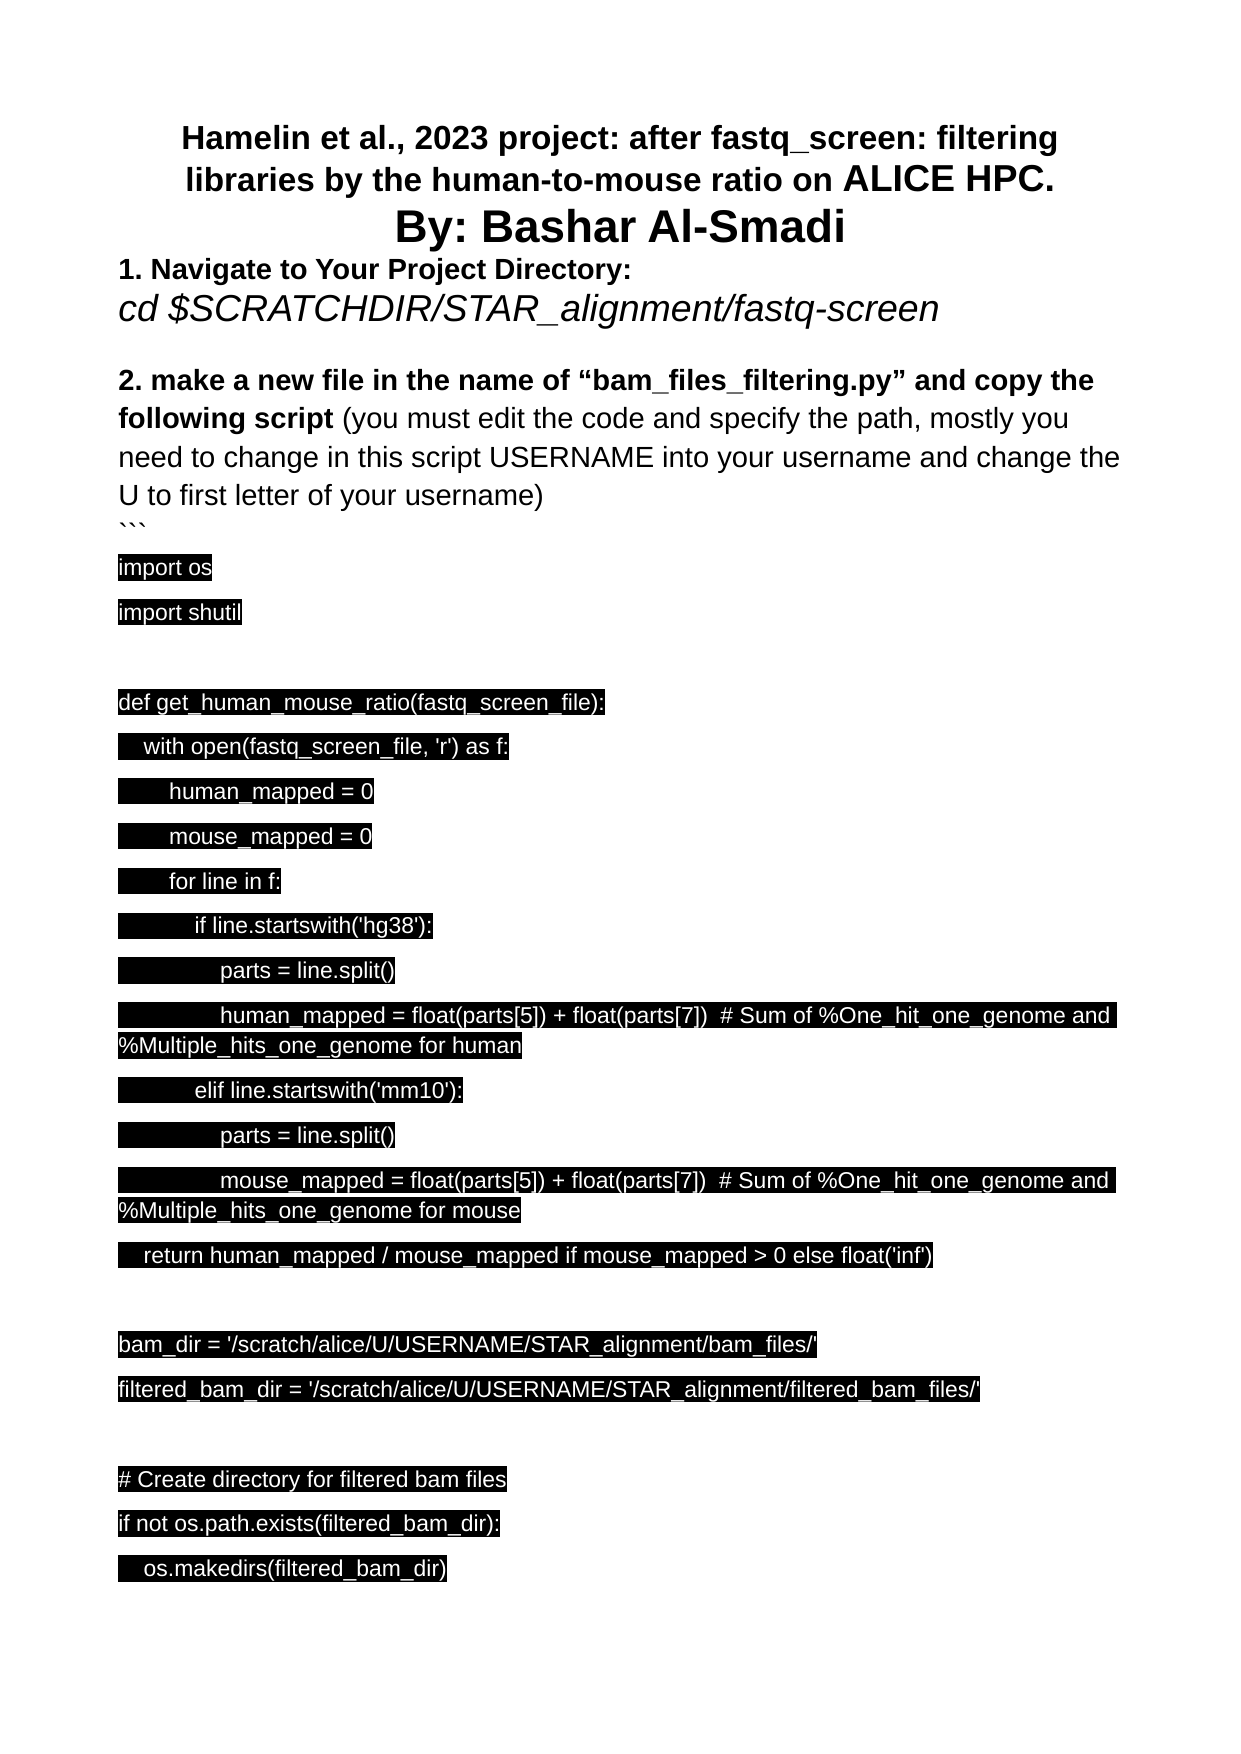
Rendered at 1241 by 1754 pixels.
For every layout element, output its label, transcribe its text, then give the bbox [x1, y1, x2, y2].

text mouse_mapped = float(parts[5]) + float(parts[7]) # Sum of %One_hit_one_genome and %Multiple_hits_one_genome for mouse [118, 1167, 1122, 1223]
text human_mapped = 0 [118, 778, 1122, 804]
text # Create directory for filtered bam files [118, 1466, 1122, 1492]
text 2. make a new file in the name of “bam_files_filtering.py” and copy the following script (you must edit the code and specify the path, mostly you need to change in this script USERNAME into your username and change the U to first letter of your username) ``` import os [118, 363, 1122, 581]
text cd $SCRATCHDIR/STAR_alignment/fastq-screen [118, 286, 1122, 329]
text if line.startswith('hg38'): [118, 912, 1122, 939]
text human_mapped = float(parts[5]) + float(parts[7]) # Sum of %One_hit_one_genome and %Multiple_hits_one_genome for human [118, 1002, 1122, 1059]
text elif line.startswith('mm10'): [118, 1077, 1122, 1103]
text with open(fastq_screen_file, 'r') as f: [118, 733, 1122, 760]
text bam_dir = '/scratch/alice/U/USERNAME/STAR_alignment/bam_files/' [118, 1331, 1122, 1358]
text import shutil [118, 599, 1122, 625]
text 1. Navigate to Your Project Directory: [118, 252, 1122, 286]
text mouse_mapped = 0 [118, 823, 1122, 849]
text parts = line.split() [118, 1122, 1122, 1148]
text return human_mapped / mouse_mapped if mouse_mapped > 0 else float('inf') [118, 1242, 1122, 1268]
text os.makedirs(filtered_bam_dir) [118, 1555, 1122, 1582]
text def get_human_mouse_ratio(fastq_screen_file): [118, 688, 1122, 715]
text Hamelin et al., 2023 project: after fastq_screen: filtering libraries by the human-to-mouse ratio on ALICE HPC. By: Bashar Al-Smadi [118, 118, 1122, 252]
text for line in f: [118, 868, 1122, 894]
text if not os.path.exists(filtered_bam_dir): [118, 1510, 1122, 1537]
text filtered_bam_dir = '/scratch/alice/U/USERNAME/STAR_alignment/filtered_bam_files/' [118, 1376, 1122, 1402]
text parts = line.split() [118, 957, 1122, 984]
